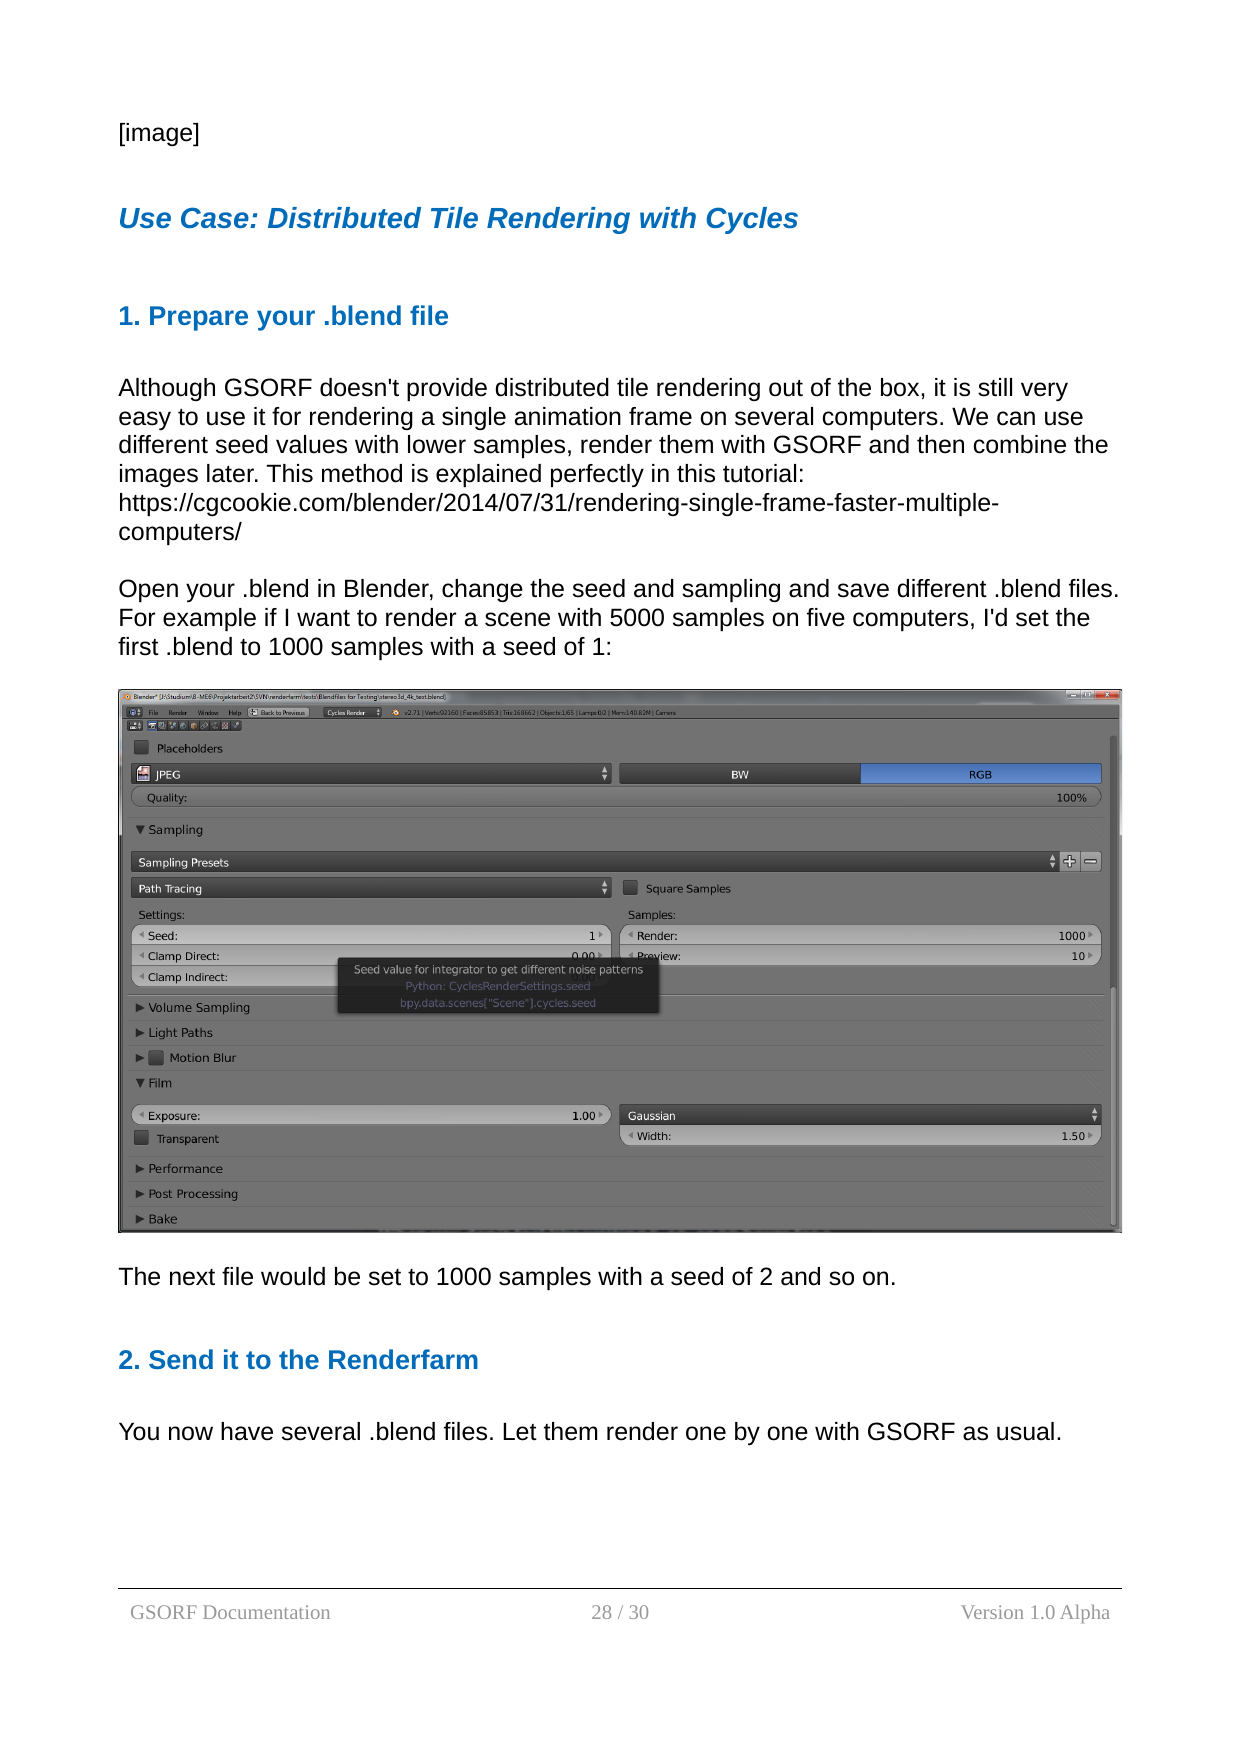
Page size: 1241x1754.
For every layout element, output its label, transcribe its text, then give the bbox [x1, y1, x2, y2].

text Although GSORF doesn't provide distributed tile rendering out of the box, it is still very easy to use it for rendering a single animation frame on several computers. We can use different seed values with lower samples, render them with GSORF and then combine the images later. This method is explained perfectly in this tutorial: https://cgcookie.com/blender/2014/07/31/rendering-single-frame-faster-multiple-computers/ [118, 373, 1122, 545]
subtitle 1. Prepare your .blend file [118, 300, 1122, 332]
text The next file would be set to 1000 samples with a seed of 2 and so on. [118, 1262, 1122, 1290]
picture [118, 689, 1123, 1233]
subtitle Use Case: Distributed Tile Rendering with Cycles [118, 201, 1122, 234]
subtitle 2. Send it to the Renderfarm [118, 1344, 1122, 1375]
text Open your .blend in Blender, change the seed and sampling and save different .blend files. For example if I want to render a scene with 5000 samples on five computers, I'd set the first .blend to 1000 samples with a seed of 1: [118, 574, 1122, 660]
text You now have several .blend files. Let them render one by one with GSORF as usual. [118, 1417, 1122, 1445]
text [image] [118, 118, 1122, 147]
